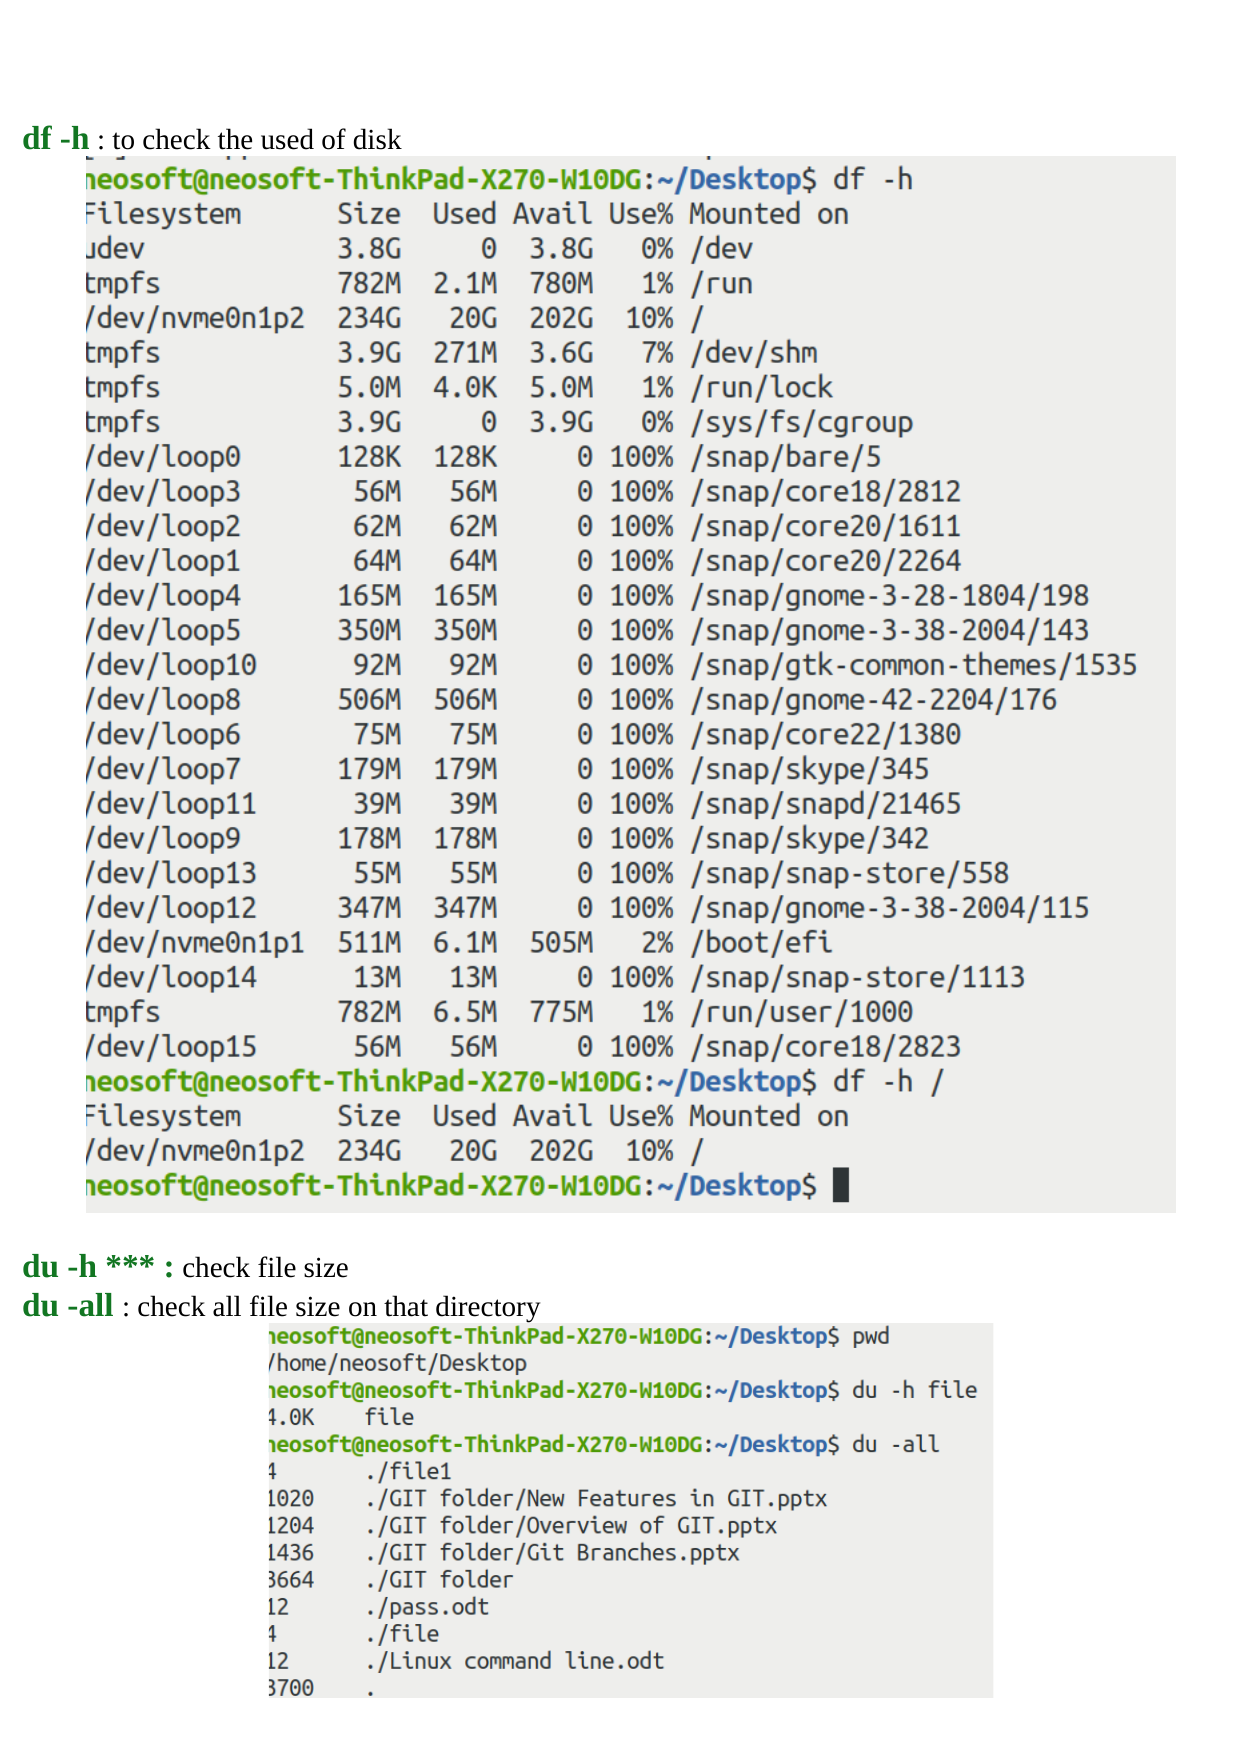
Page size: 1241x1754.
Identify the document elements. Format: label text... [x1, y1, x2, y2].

picture [268, 1323, 994, 1698]
picture [86, 156, 1176, 1213]
text du -h *** : check file size [22, 1246, 1240, 1285]
text df -h : to check the used of disk [22, 118, 1240, 156]
text du -all : check all file size on that directory [22, 1285, 1240, 1323]
